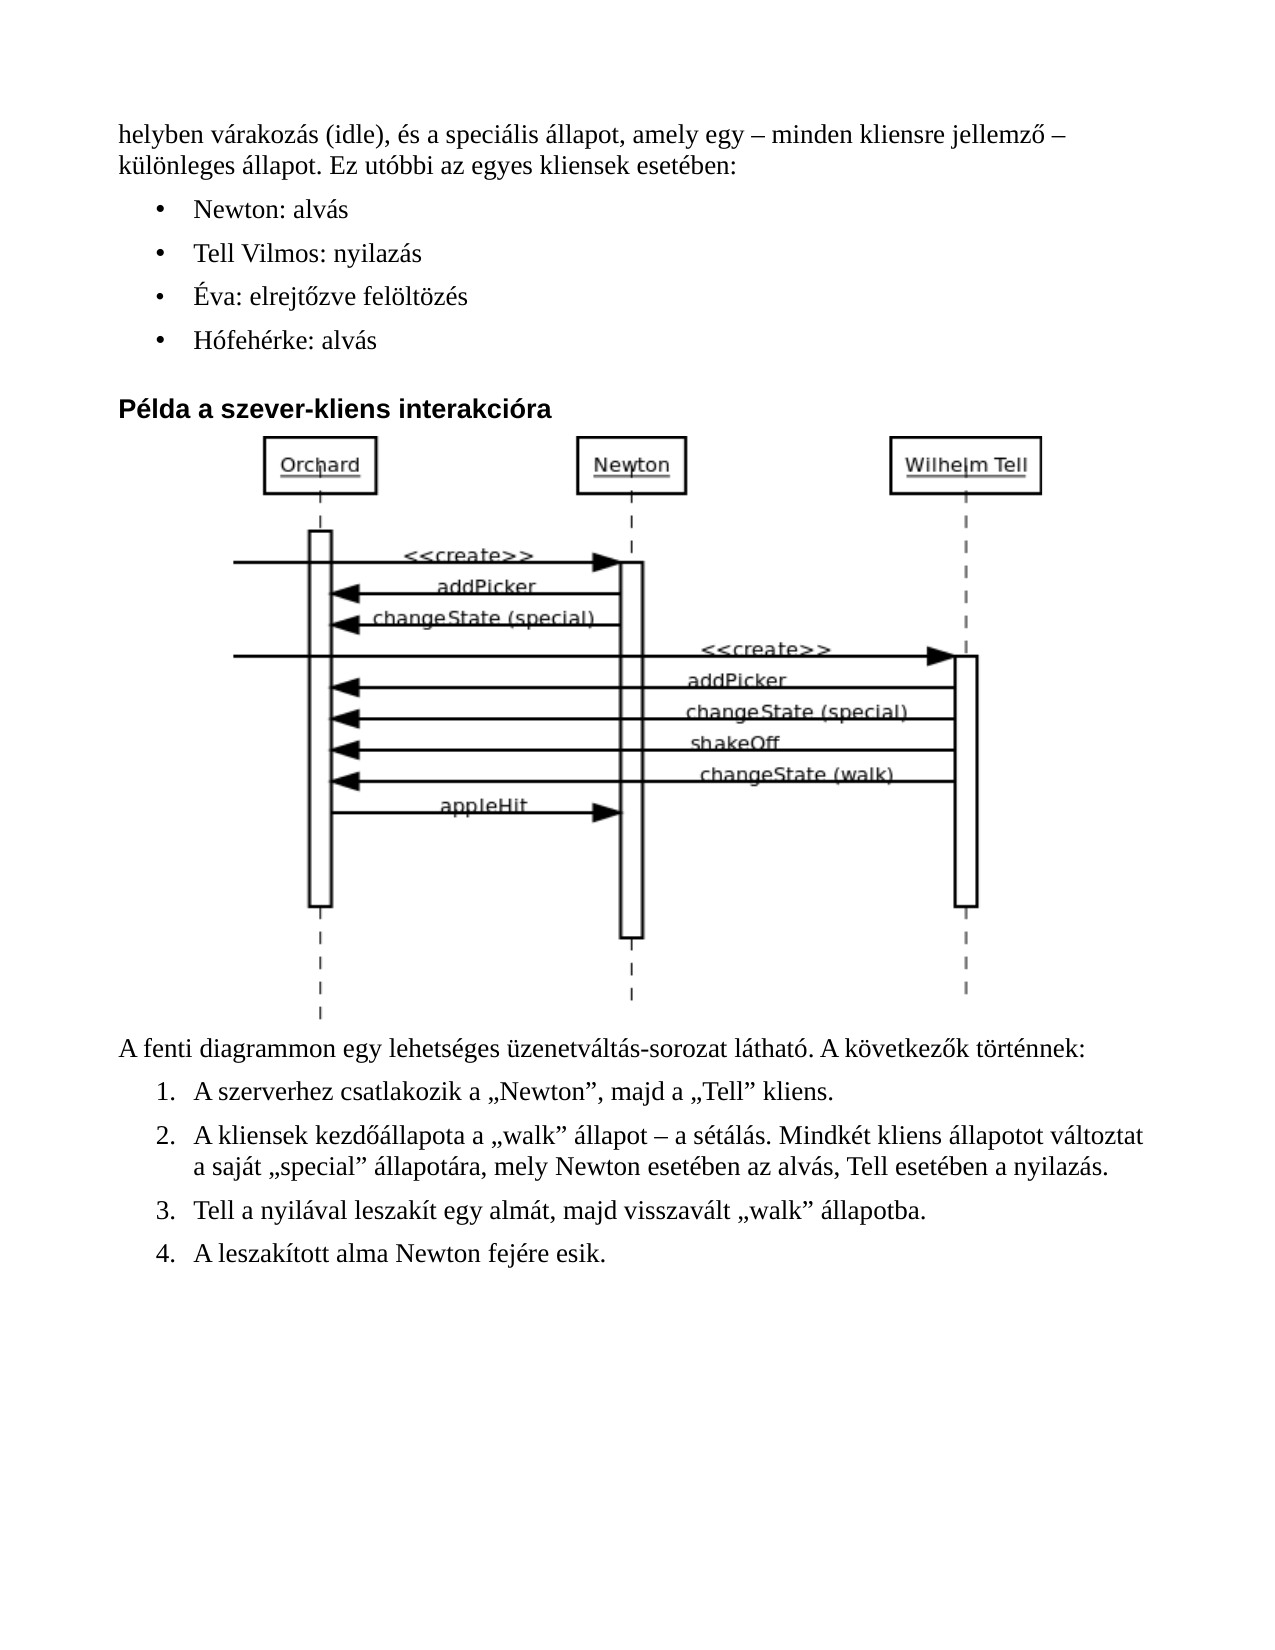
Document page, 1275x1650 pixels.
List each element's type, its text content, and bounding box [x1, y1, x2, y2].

text helyben várakozás (idle), és a speciális állapot, amely egy – minden kliensre jellemző – különleges állapot. Ez utóbbi az egyes kliensek esetében: [118, 118, 1157, 180]
list A leszakított alma Newton fejére esik. [156, 1238, 1157, 1269]
list Hófehérke: alvás [156, 324, 1157, 355]
list A szerverhez csatlakozik a „Newton”, majd a „Tell” kliens. [156, 1076, 1157, 1107]
list Éva: elrejtőzve felöltözés [156, 280, 1157, 312]
list A kliensek kezdőállapota a „walk” állapot – a sétálás. Mindkét kliens állapotot változtat a saját „special” állapotára, mely Newton esetében az alvás, Tell esetében a nyilazás. [156, 1119, 1157, 1181]
list Tell a nyilával leszakít egy almát, majd visszavált „walk” állapotba. [156, 1194, 1157, 1225]
subtitle Példa a szever-kliens interakcióra [118, 393, 1157, 424]
picture [232, 436, 1043, 1032]
list Tell Vilmos: nyilazás [156, 237, 1157, 268]
list Newton: alvás [156, 193, 1157, 224]
text A fenti diagrammon egy lehetséges üzenetváltás-sorozat látható. A következők történnek: [118, 437, 1157, 1063]
